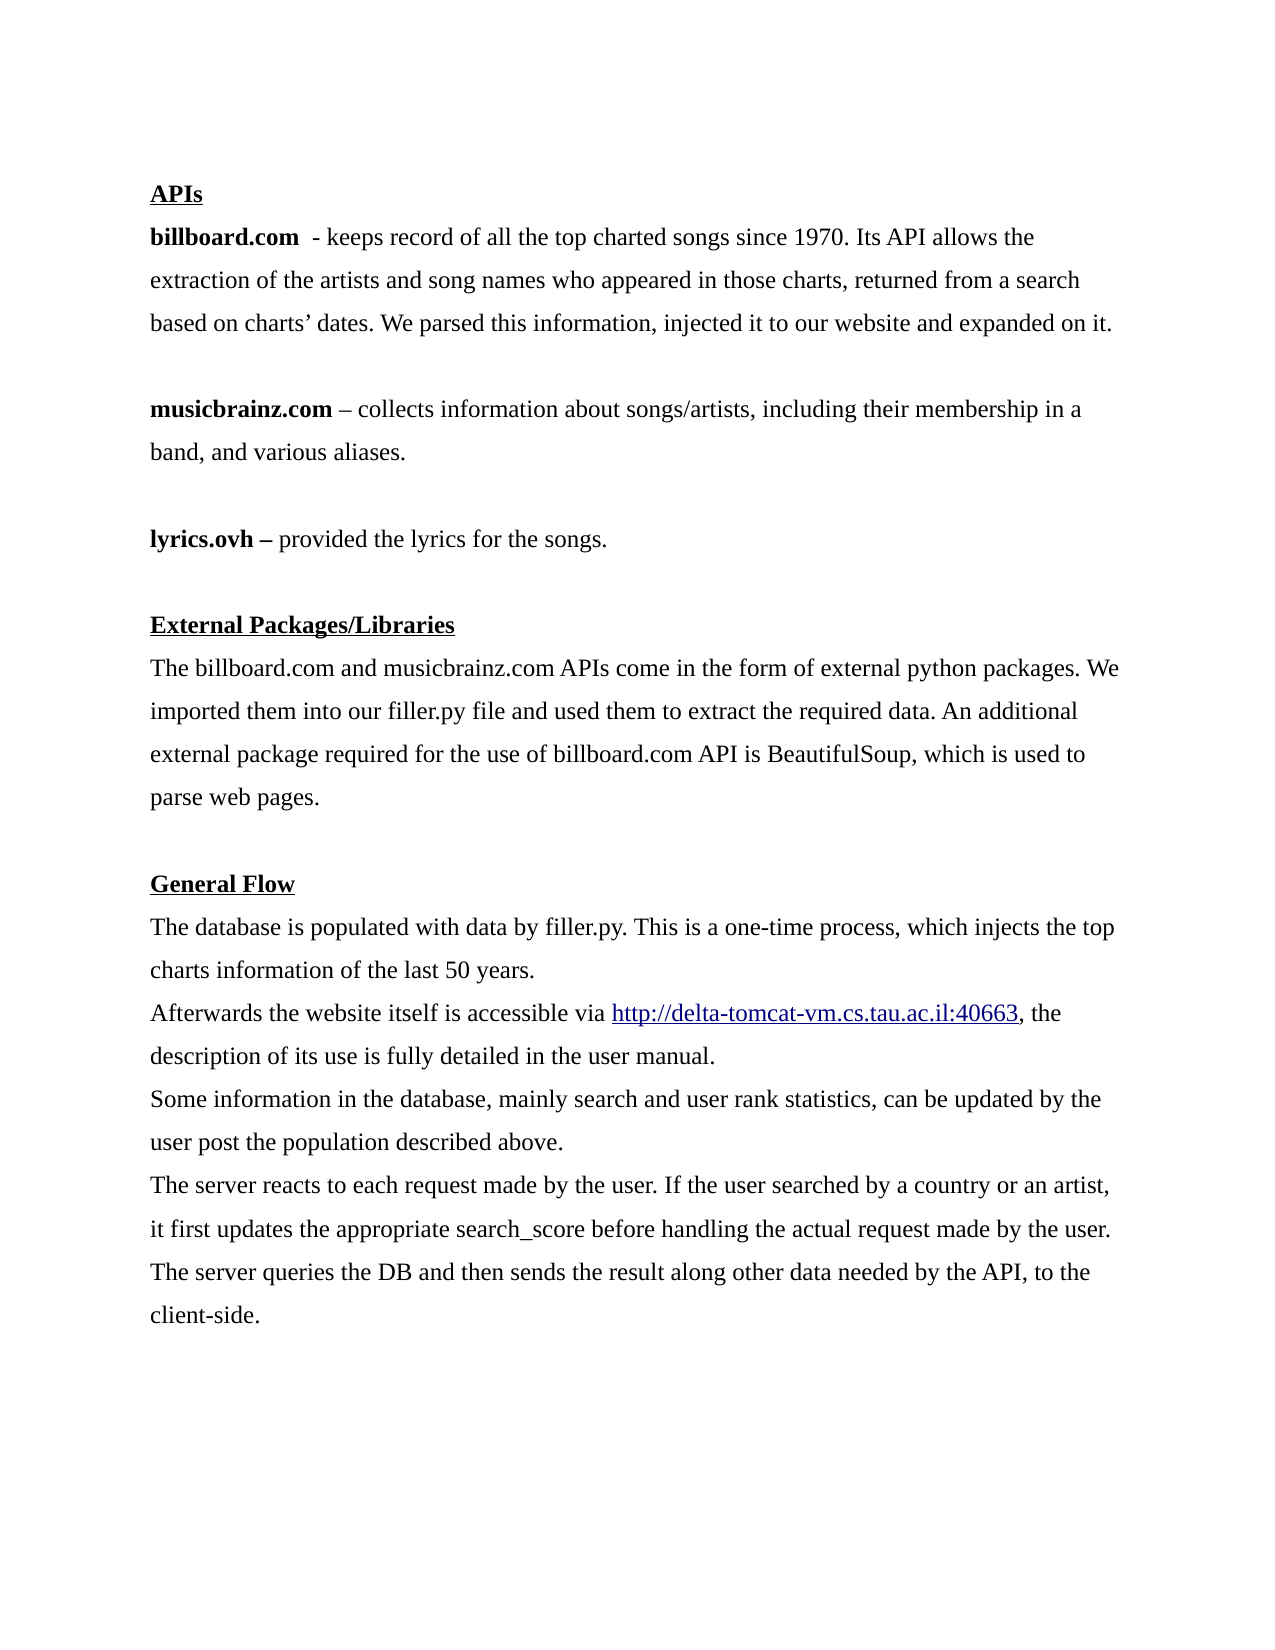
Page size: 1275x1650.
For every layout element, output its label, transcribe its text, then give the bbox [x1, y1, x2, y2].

text musicbrainz.com – collects information about songs/artists, including their membership in a band, and various aliases. [150, 394, 1125, 466]
text External Packages/Libraries [150, 610, 1125, 639]
text General Flow [150, 869, 1125, 897]
text Afterwards the website itself is accessible via http://delta-tomcat-vm.cs.tau.ac.il:40663, the description of its use is fully detailed in the user manual. [150, 998, 1125, 1070]
text billboard.com - keeps record of all the top charted songs since 1970. Its API allows the extraction of the artists and song names who appeared in those charts, returned from a search based on charts’ dates. We parsed this information, injected it to our website and expanded on it. [150, 222, 1125, 337]
text The billboard.com and musicbrainz.com APIs come in the form of external python packages. We imported them into our filler.py file and used them to extract the required data. An additional external package required for the use of billboard.com API is BeautifulSoup, which is used to parse web pages. [150, 653, 1125, 811]
text The server reacts to each request made by the user. If the user searched by a country or an artist, it first updates the appropriate search_score before handling the actual request made by the user. The server queries the DB and then sends the result along other data needed by the API, to the client-side. [150, 1171, 1125, 1329]
text Some information in the database, mainly search and user rank statistics, can be updated by the user post the population described above. [150, 1084, 1125, 1156]
text The database is populated with data by filler.py. This is a one-time process, which injects the top charts information of the last 50 years. [150, 912, 1125, 984]
text lyrics.ovh – provided the lyrics for the songs. [150, 524, 1125, 552]
text APIs [150, 179, 1125, 207]
